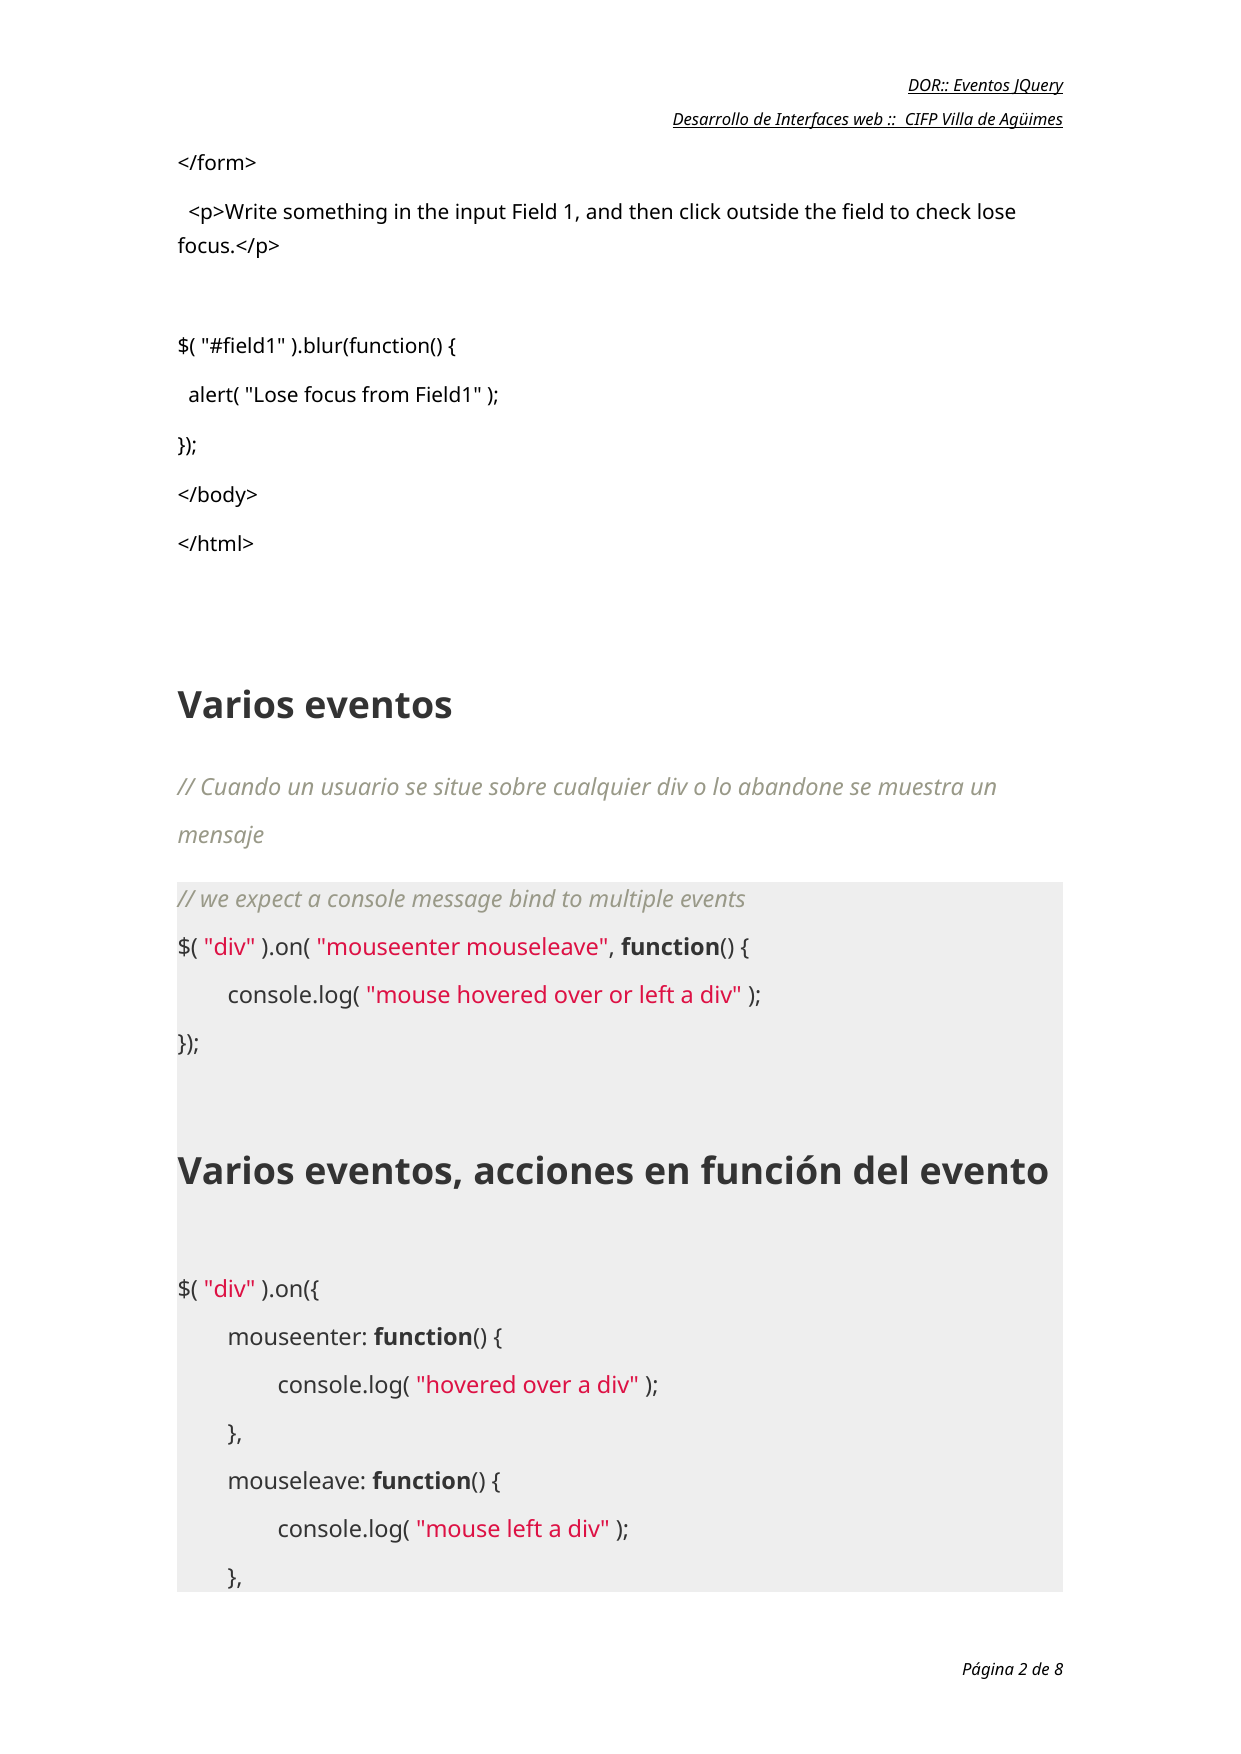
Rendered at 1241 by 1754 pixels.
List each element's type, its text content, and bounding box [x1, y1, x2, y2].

text console.log( "mouse hovered over or left a div" ); [177, 978, 1063, 1010]
text console.log( "mouse left a div" ); [177, 1512, 1063, 1544]
text }, [177, 1416, 1063, 1448]
text // Cuando un usuario se situe sobre cualquier div o lo abandone se muestra un mensaje [177, 771, 1063, 851]
text $( "#field1" ).blur(function() { [177, 331, 1063, 359]
text }); [177, 430, 1063, 458]
subtitle Varios eventos [177, 678, 1063, 729]
text </form> [177, 148, 1063, 176]
text alert( "Lose focus from Field1" ); [177, 380, 1063, 409]
text <p>Write something in the input Field 1, and then click outside the field to check lose focus.</p> [177, 197, 1063, 260]
text }); [177, 1026, 1063, 1058]
text $( "div" ).on({ [177, 1272, 1063, 1304]
text console.log( "hovered over a div" ); [177, 1368, 1063, 1400]
text mouseenter: function() { [177, 1320, 1063, 1352]
text $( "div" ).on( "mouseenter mouseleave", function() { [177, 930, 1063, 962]
text </html> [177, 529, 1063, 558]
text }, [177, 1560, 1063, 1592]
subtitle Varios eventos, acciones en función del evento [177, 1145, 1063, 1196]
text mouseleave: function() { [177, 1464, 1063, 1496]
text // we expect a console message bind to multiple events [177, 882, 1063, 914]
text </body> [177, 480, 1063, 508]
